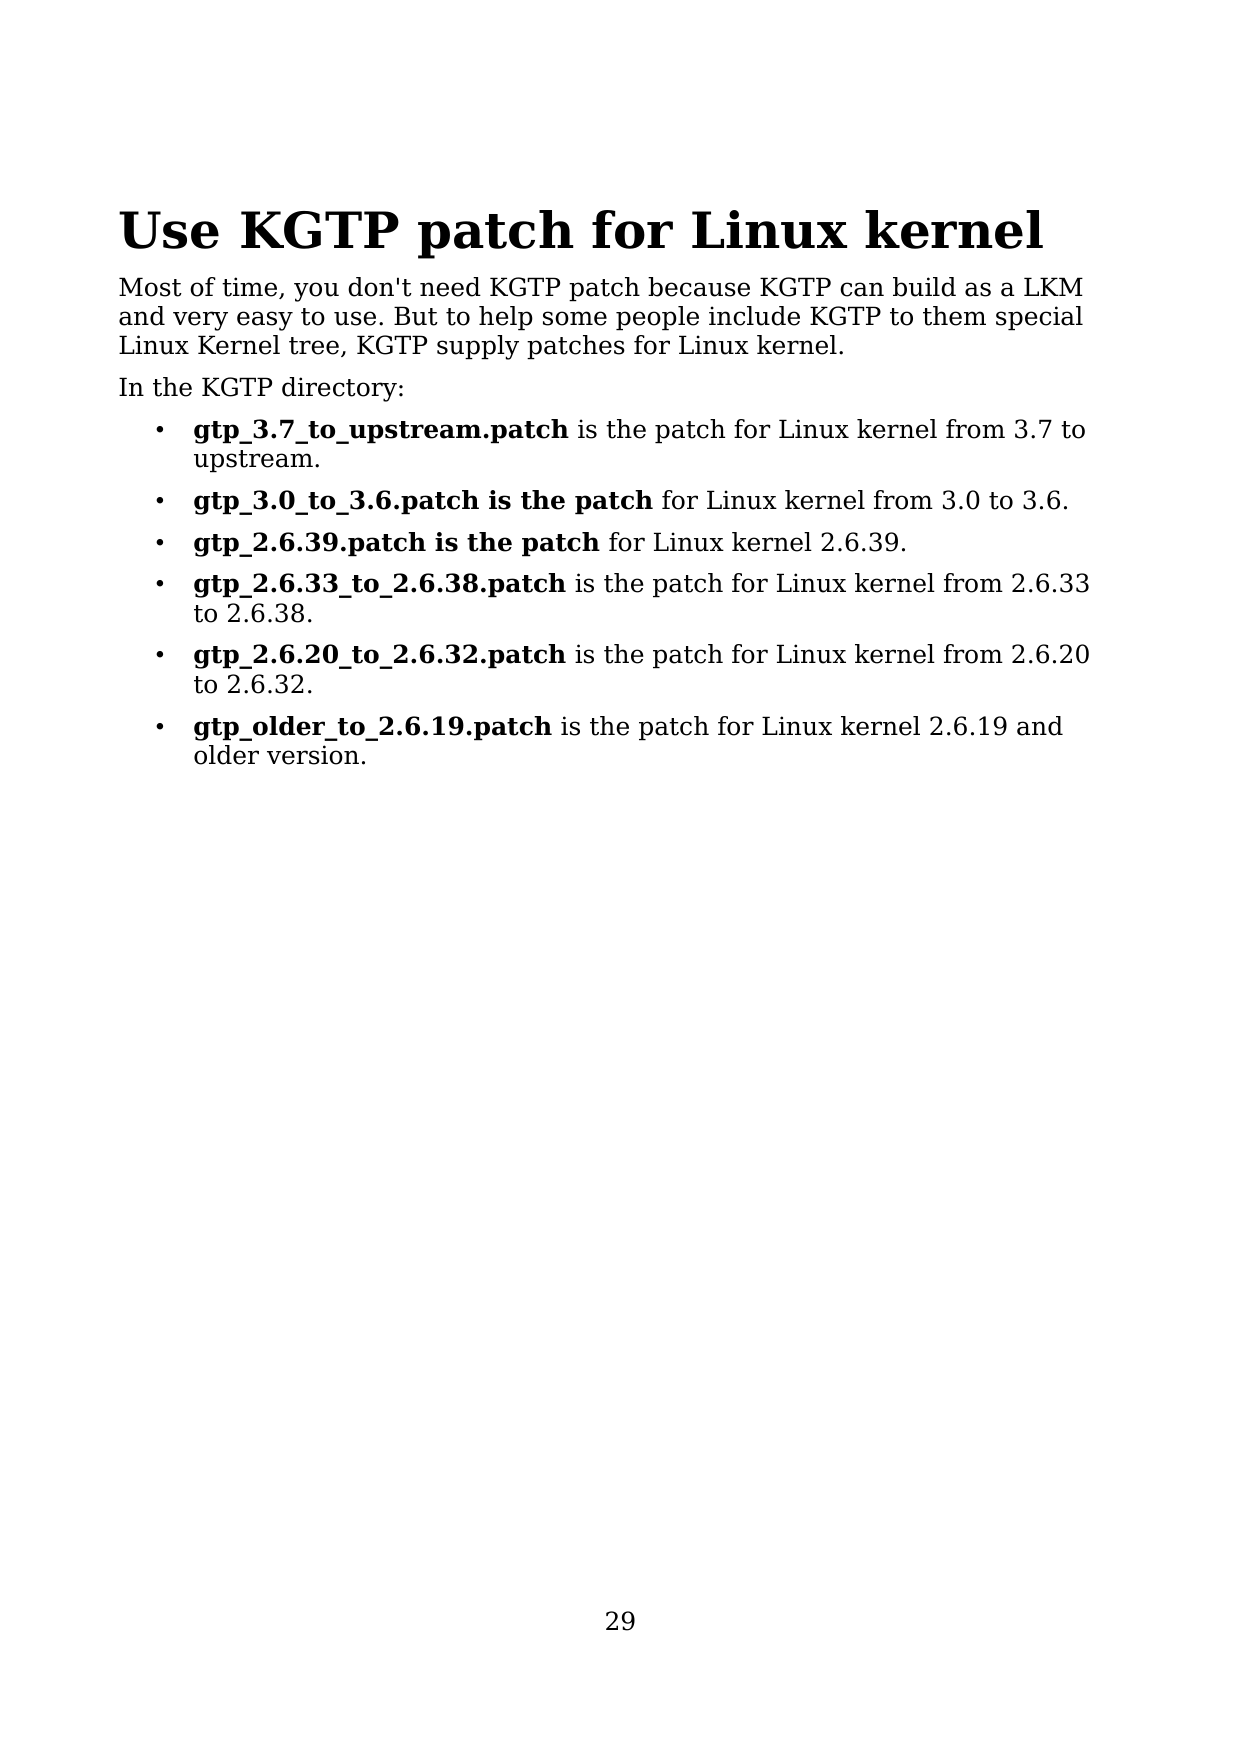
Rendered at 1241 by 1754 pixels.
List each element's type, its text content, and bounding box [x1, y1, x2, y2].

subtitle Use KGTP patch for Linux kernel [118, 202, 1122, 261]
text In the KGTP directory: [118, 373, 1122, 402]
list gtp_older_to_2.6.19.patch is the patch for Linux kernel 2.6.19 and older version. [156, 712, 1122, 770]
list gtp_2.6.33_to_2.6.38.patch is the patch for Linux kernel from 2.6.33 to 2.6.38. [156, 569, 1122, 628]
list gtp_2.6.20_to_2.6.32.patch is the patch for Linux kernel from 2.6.20 to 2.6.32. [156, 641, 1122, 699]
text Most of time, you don't need KGTP patch because KGTP can build as a LKM and very easy to use. But to help some people include KGTP to them special Linux Kernel tree, KGTP supply patches for Linux kernel. [118, 273, 1122, 361]
list gtp_3.0_to_3.6.patch is the patch for Linux kernel from 3.0 to 3.6. [156, 486, 1122, 515]
list gtp_3.7_to_upstream.patch is the patch for Linux kernel from 3.7 to upstream. [156, 415, 1122, 473]
list gtp_2.6.39.patch is the patch for Linux kernel 2.6.39. [156, 528, 1122, 557]
